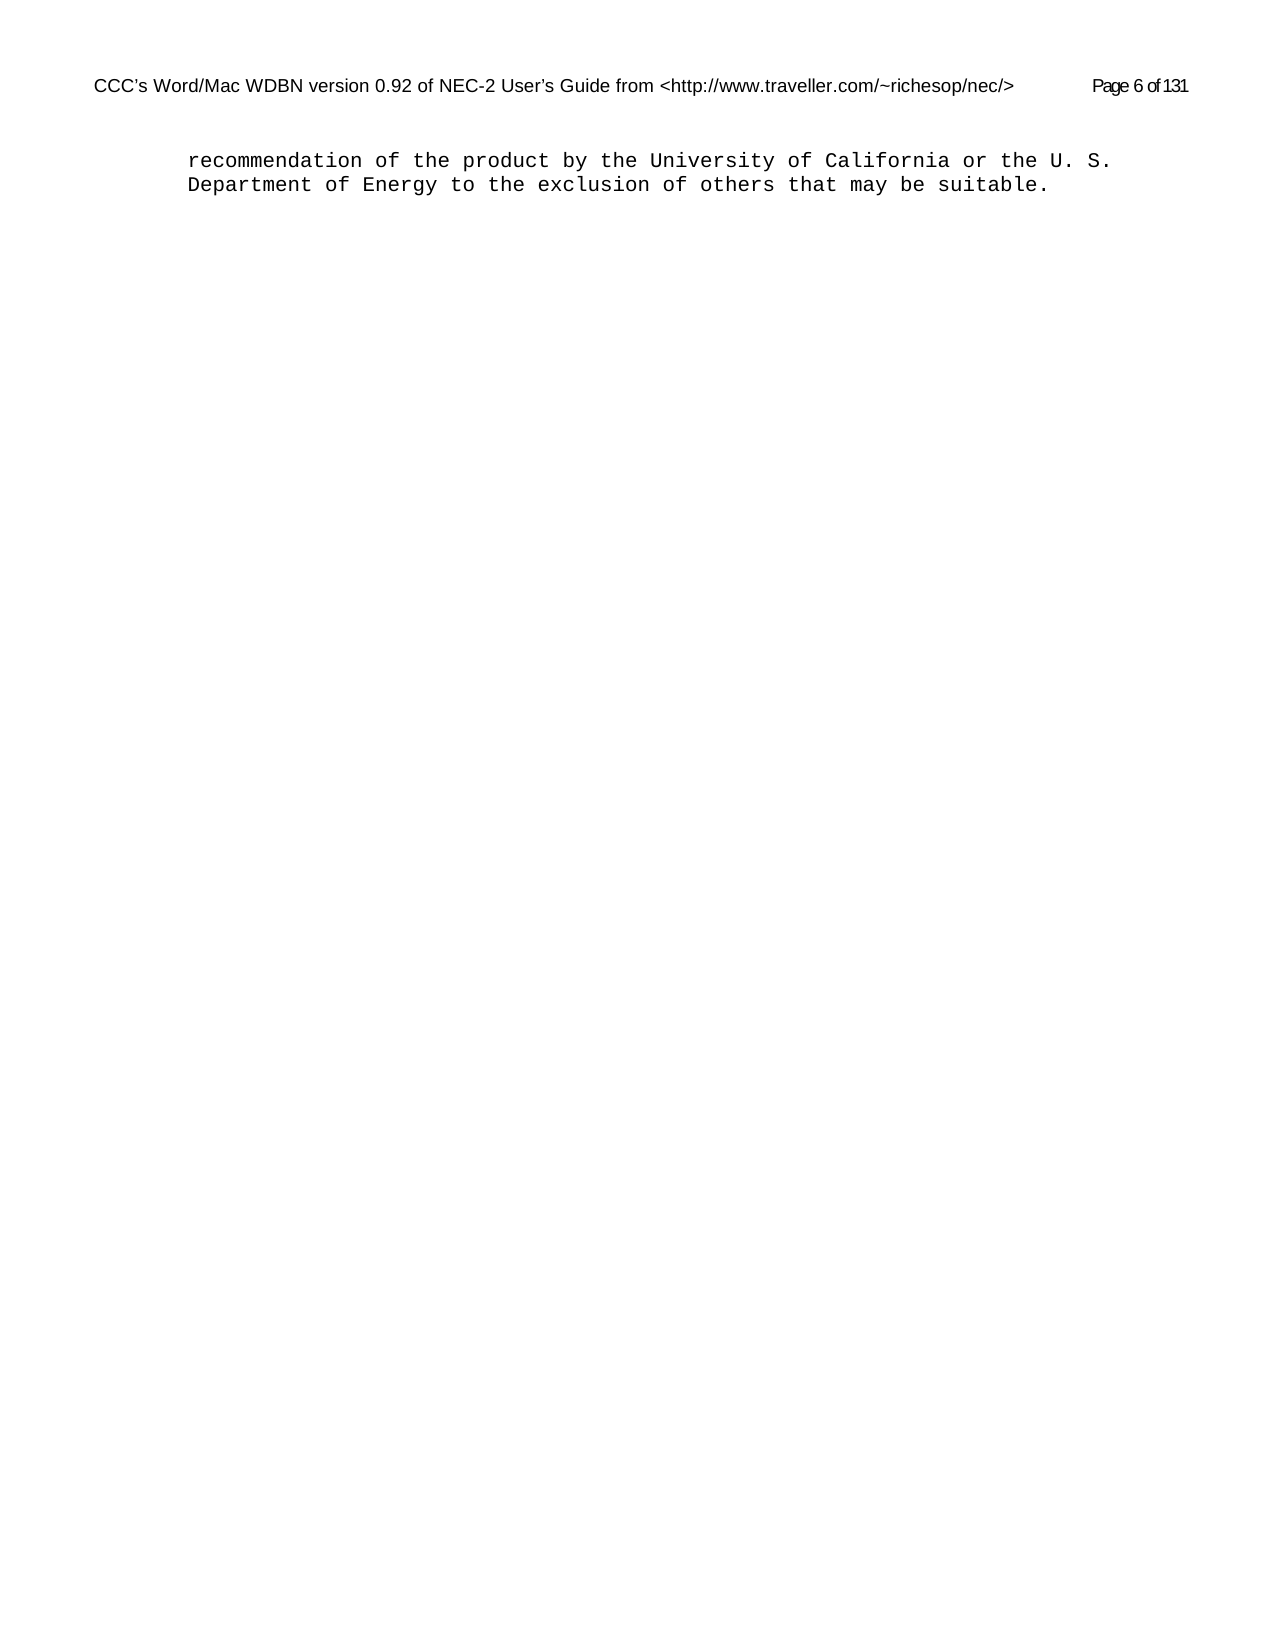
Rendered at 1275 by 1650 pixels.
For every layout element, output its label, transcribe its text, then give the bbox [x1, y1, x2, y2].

text recommendation of the product by the University of California or the U. S. Department of Energy to the exclusion of others that may be suitable. [187, 150, 1181, 198]
